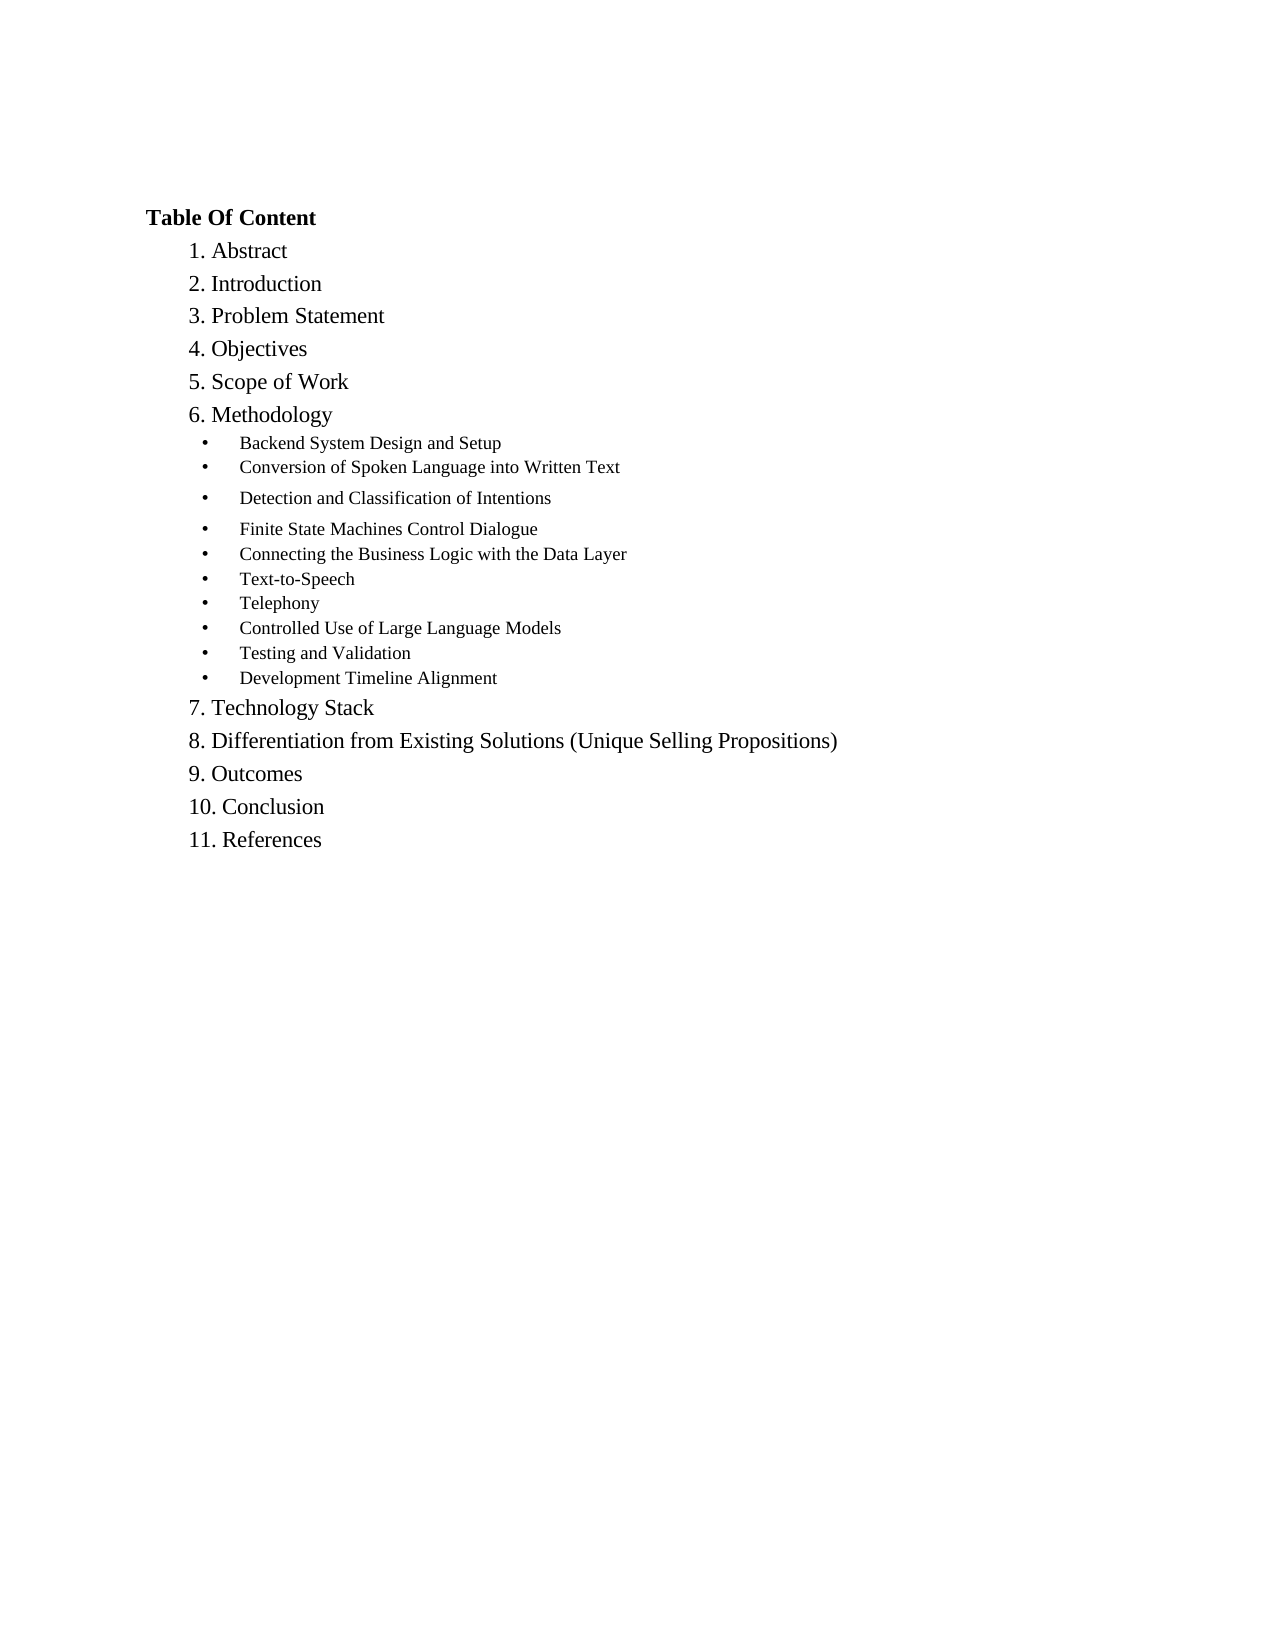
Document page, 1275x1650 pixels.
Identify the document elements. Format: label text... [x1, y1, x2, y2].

table_cell 9. Outcomes [146, 757, 923, 790]
table_cell [923, 724, 1131, 757]
table_cell 6. Methodology Backend System Design and Setup Conversion of Spoken Language into Written Text Detection and Classification of Intentions Finite State Machines Control Dialogue Connecting the Business Logic with the Data Layer Text-to-Speech Telephony Controlled Use of Large Language Models Testing and Validation Development Timeline Alignment [146, 399, 923, 691]
table_cell 10. Conclusion [146, 790, 923, 823]
table_cell [923, 333, 1131, 366]
table_cell [923, 234, 1131, 267]
table_cell 11. References [146, 823, 923, 856]
table_cell 2. Introduction [146, 267, 923, 300]
table_cell 8. Differentiation from Existing Solutions (Unique Selling Propositions) [146, 724, 923, 757]
table_cell [923, 300, 1131, 333]
table_cell 3. Problem Statement [146, 300, 923, 333]
table_cell [923, 757, 1131, 790]
table_cell [923, 823, 1131, 856]
table_header [923, 190, 1131, 234]
table_cell [923, 267, 1131, 300]
table_cell 1. Abstract [146, 234, 923, 267]
table_cell [923, 366, 1131, 399]
table_header Table Of Content [146, 190, 923, 234]
table_cell 5. Scope of Work [146, 366, 923, 399]
table_cell 4. Objectives [146, 333, 923, 366]
table_cell 7. Technology Stack [146, 691, 923, 724]
table_cell [923, 399, 1131, 691]
table_cell [923, 790, 1131, 823]
table_cell [923, 691, 1131, 724]
